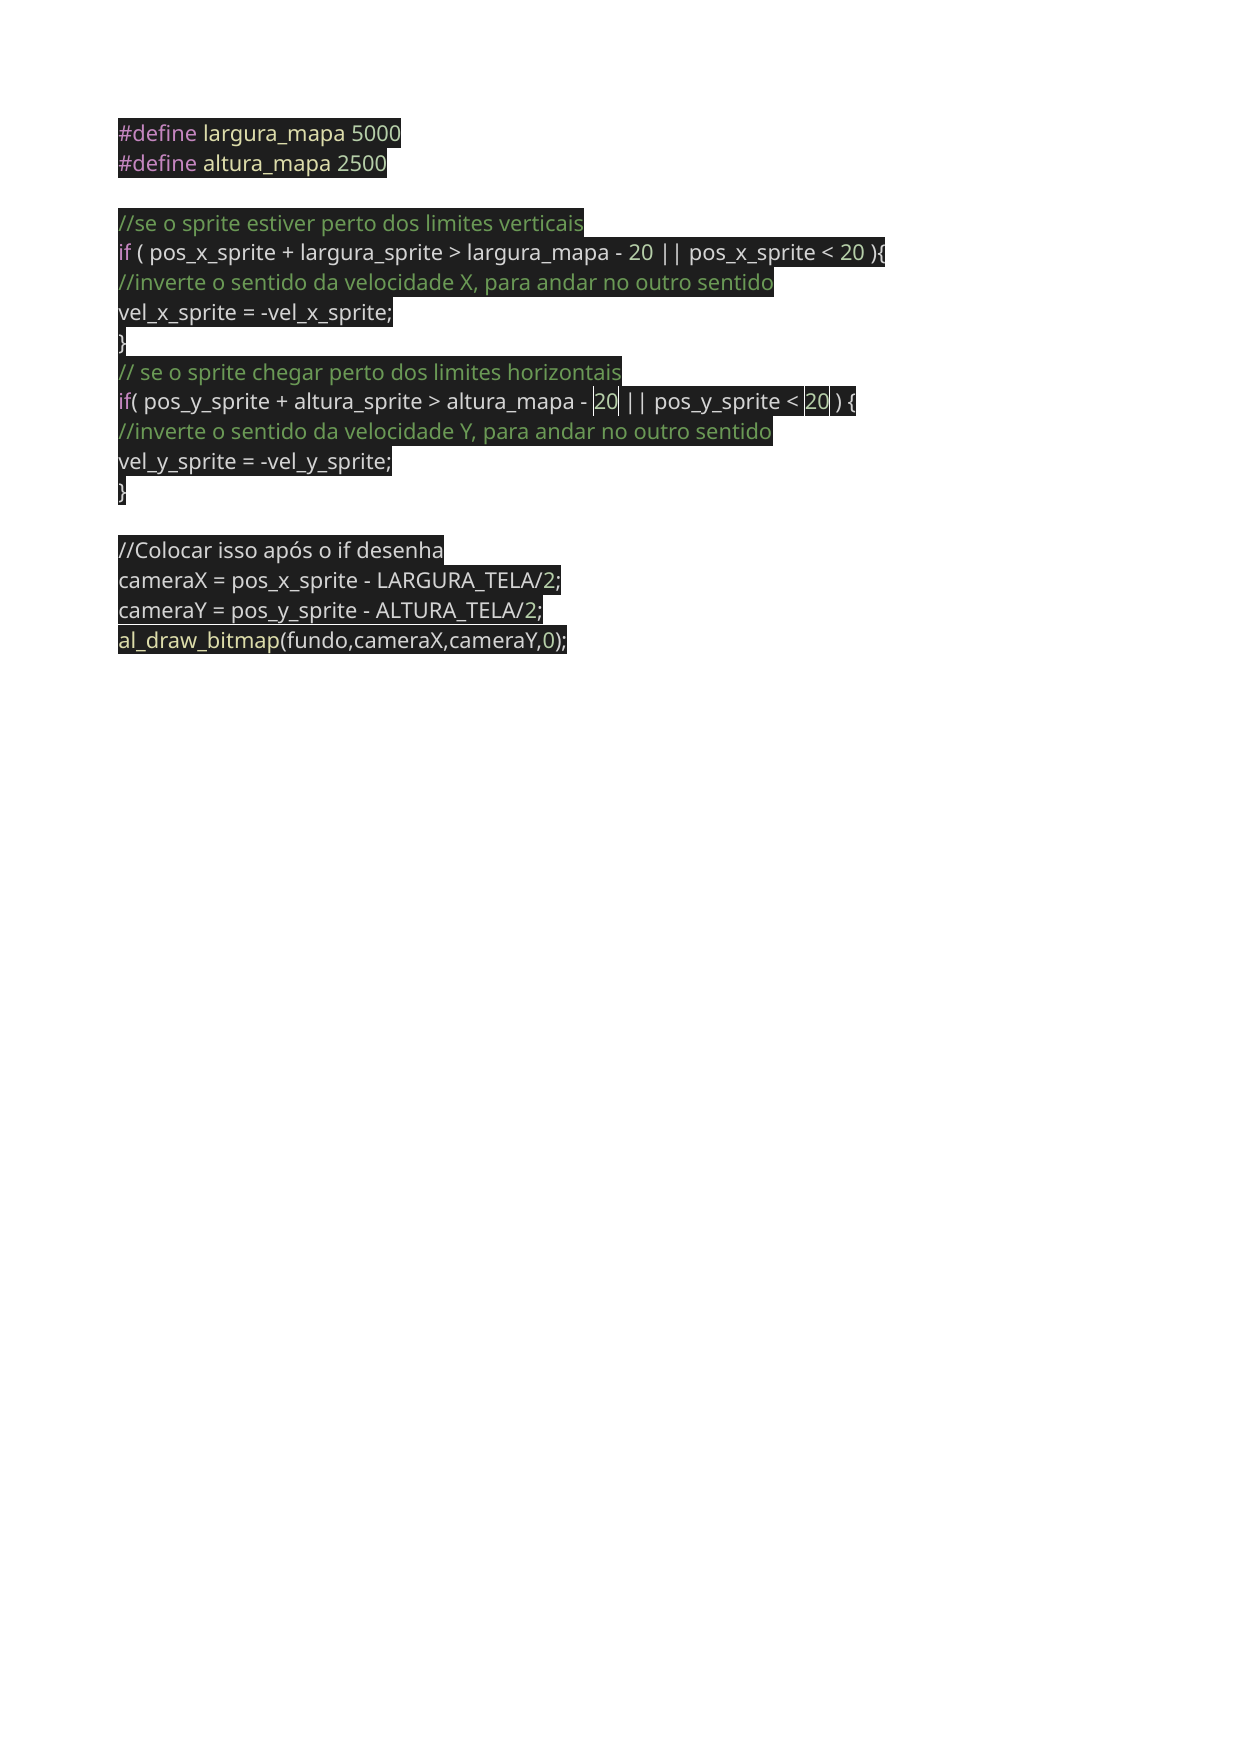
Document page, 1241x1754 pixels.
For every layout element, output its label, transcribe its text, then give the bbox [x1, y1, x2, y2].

text #define largura_mapa 5000 [118, 118, 1122, 148]
text } [118, 327, 1122, 356]
text //se o sprite estiver perto dos limites verticais [118, 207, 1122, 237]
text cameraX = pos_x_sprite - LARGURA_TELA/2; [118, 565, 1122, 595]
text //inverte o sentido da velocidade X, para andar no outro sentido [118, 267, 1122, 297]
text cameraY = pos_y_sprite - ALTURA_TELA/2; [118, 595, 1122, 624]
text al_draw_bitmap(fundo,cameraX,cameraY,0); [118, 624, 1122, 654]
text // se o sprite chegar perto dos limites horizontais [118, 356, 1122, 386]
text } [118, 476, 1122, 505]
text #define altura_mapa 2500 [118, 148, 1122, 178]
text vel_x_sprite = -vel_x_sprite; [118, 297, 1122, 327]
text vel_y_sprite = -vel_y_sprite; [118, 446, 1122, 476]
text //Colocar isso após o if desenha [118, 535, 1122, 565]
text if( pos_y_sprite + altura_sprite > altura_mapa - 20 || pos_y_sprite < 20 ) { [118, 386, 1122, 416]
text //inverte o sentido da velocidade Y, para andar no outro sentido [118, 416, 1122, 446]
text if ( pos_x_sprite + largura_sprite > largura_mapa - 20 || pos_x_sprite < 20 ){ [118, 237, 1122, 267]
